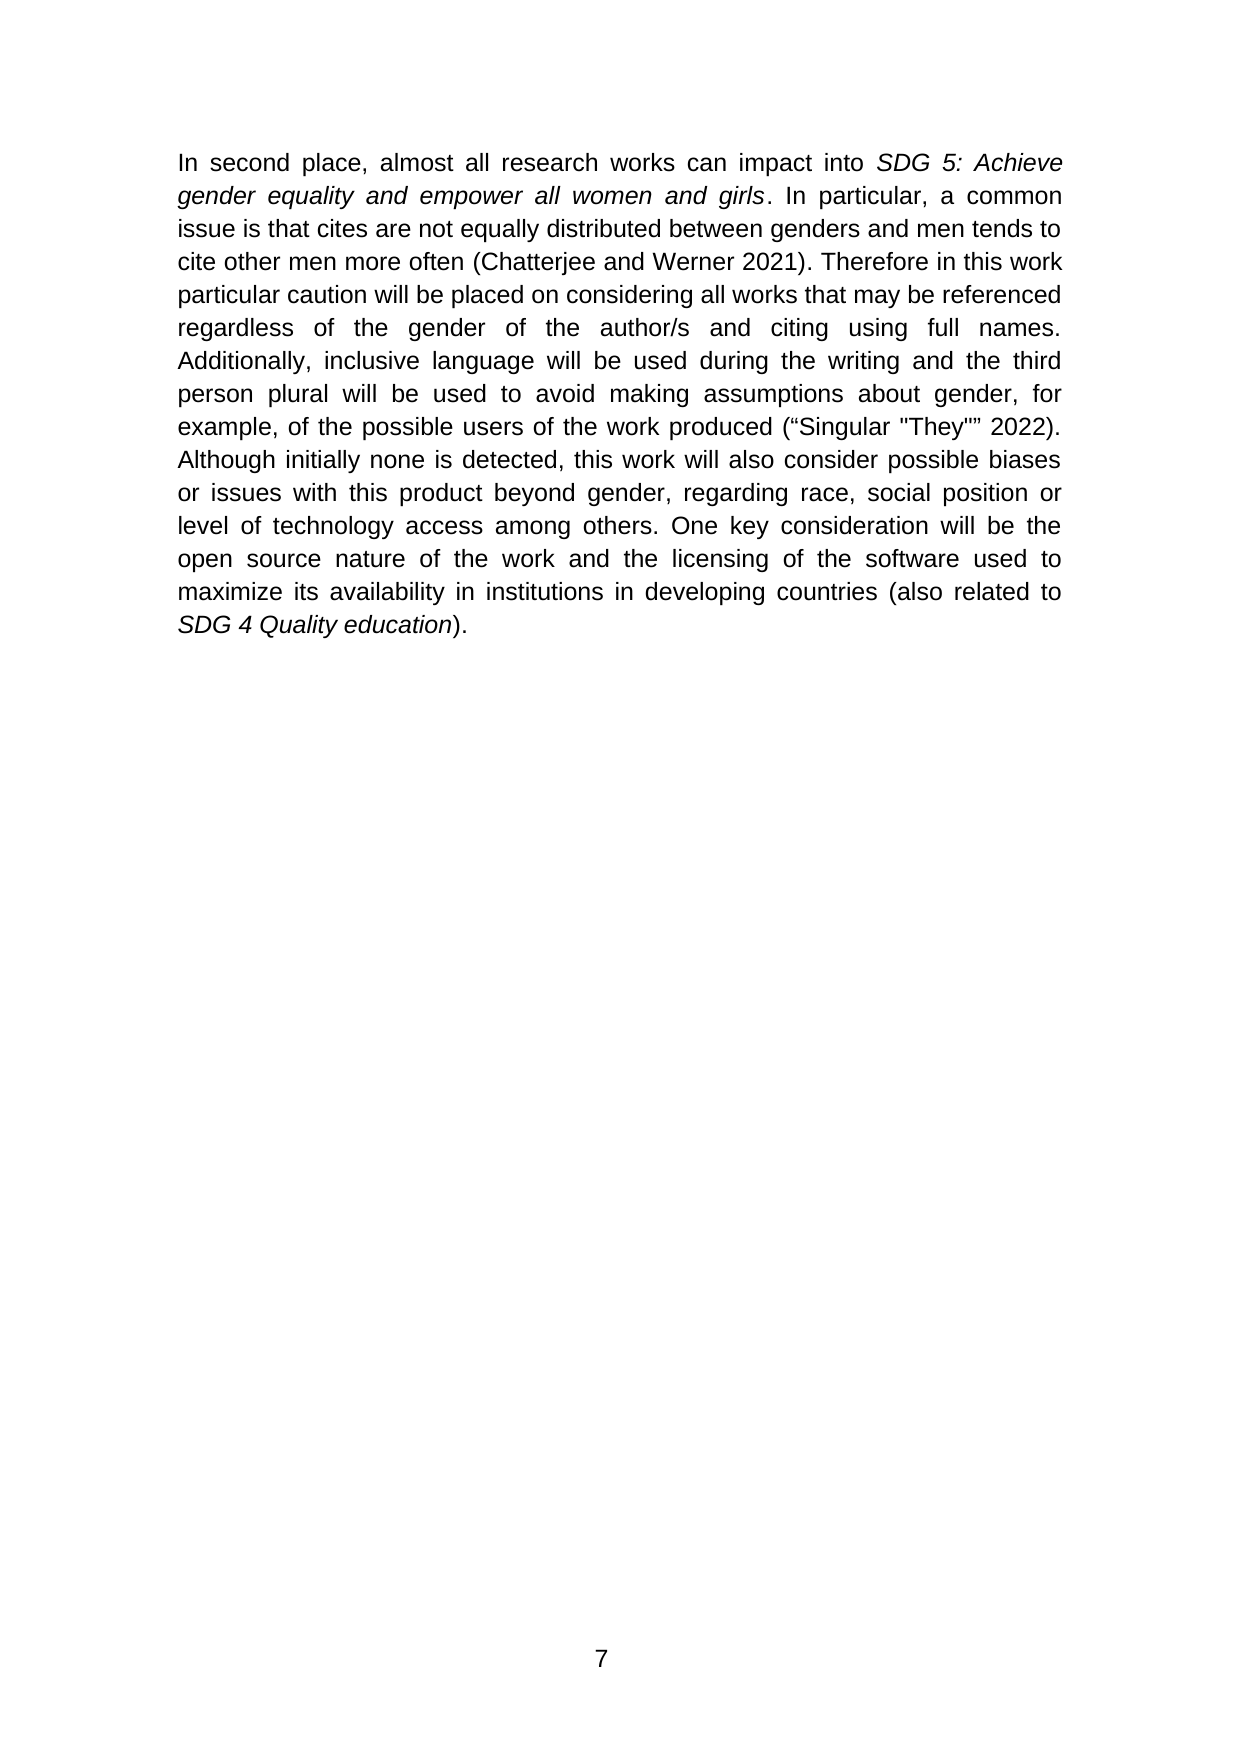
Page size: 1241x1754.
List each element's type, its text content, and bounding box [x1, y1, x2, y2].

text In second place, almost all research works can impact into SDG 5: Achieve gender equality and empower all women and girls. In particular, a common issue is that cites are not equally distributed between genders and men tends to cite other men more often (Chatterjee and Werner 2021). Therefore in this work particular caution will be placed on considering all works that may be referenced regardless of the gender of the author/s and citing using full names. Additionally, inclusive language will be used during the writing and the third person plural will be used to avoid making assumptions about gender, for example, of the possible users of the work produced (“Singular "They"” 2022). Although initially none is detected, this work will also consider possible biases or issues with this product beyond gender, regarding race, social position or level of technology access among others. One key consideration will be the open source nature of the work and the licensing of the software used to maximize its availability in institutions in developing countries (also related to SDG 4 Quality education). [177, 148, 1063, 639]
